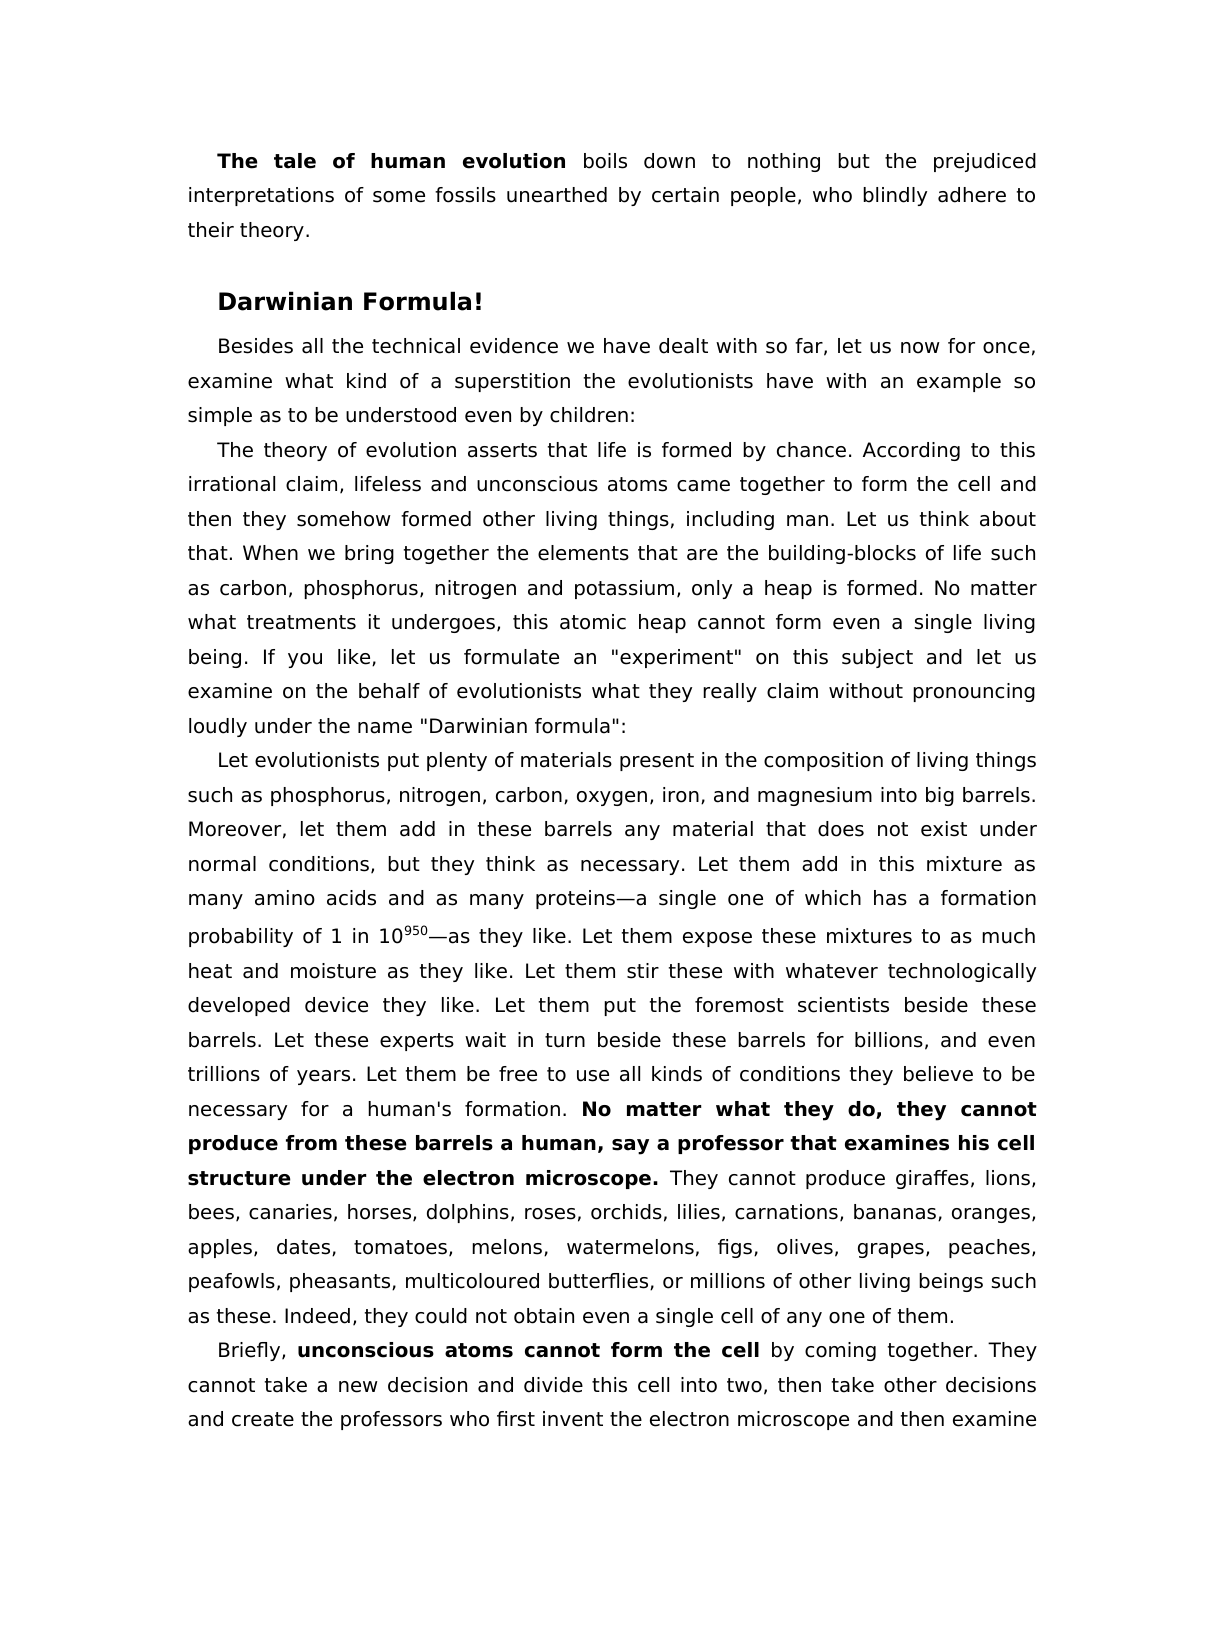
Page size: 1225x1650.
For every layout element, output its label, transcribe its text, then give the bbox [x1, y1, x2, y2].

text Darwinian Formula! [217, 288, 1037, 316]
text Let evolutionists put plenty of materials present in the composition of living things such as phosphorus, nitrogen, carbon, oxygen, iron, and magnesium into big barrels. Moreover, let them add in these barrels any material that does not exist under normal conditions, but they think as necessary. Let them add in this mixture as many amino acids and as many proteins—a single one of which has a formation probability of 1 in 10950—as they like. Let them expose these mixtures to as much heat and moisture as they like. Let them stir these with whatever technologically developed device they like. Let them put the foremost scientists beside these barrels. Let these experts wait in turn beside these barrels for billions, and even trillions of years. Let them be free to use all kinds of conditions they believe to be necessary for a human's formation. No matter what they do, they cannot produce from these barrels a human, say a professor that examines his cell structure under the electron microscope. They cannot produce giraffes, lions, bees, canaries, horses, dolphins, roses, orchids, lilies, carnations, bananas, oranges, apples, dates, tomatoes, melons, watermelons, figs, olives, grapes, peaches, peafowls, pheasants, multicoloured butterflies, or millions of other living beings such as these. Indeed, they could not obtain even a single cell of any one of them. [187, 749, 1037, 1328]
text The tale of human evolution boils down to nothing but the prejudiced interpretations of some fossils unearthed by certain people, who blindly adhere to their theory. [187, 150, 1037, 242]
text The theory of evolution asserts that life is formed by chance. According to this irrational claim, lifeless and unconscious atoms came together to form the cell and then they somehow formed other living things, including man. Let us think about that. When we bring together the elements that are the building-blocks of life such as carbon, phosphorus, nitrogen and potassium, only a heap is formed. No matter what treatments it undergoes, this atomic heap cannot form even a single living being. If you like, let us formulate an "experiment" on this subject and let us examine on the behalf of evolutionists what they really claim without pronouncing loudly under the name "Darwinian formula": [187, 439, 1037, 738]
text Briefly, unconscious atoms cannot form the cell by coming together. They cannot take a new decision and divide this cell into two, then take other decisions and create the professors who first invent the electron microscope and then examine [187, 1339, 1037, 1431]
text Besides all the technical evidence we have dealt with so far, let us now for once, examine what kind of a superstition the evolutionists have with an example so simple as to be understood even by children: [187, 336, 1037, 428]
